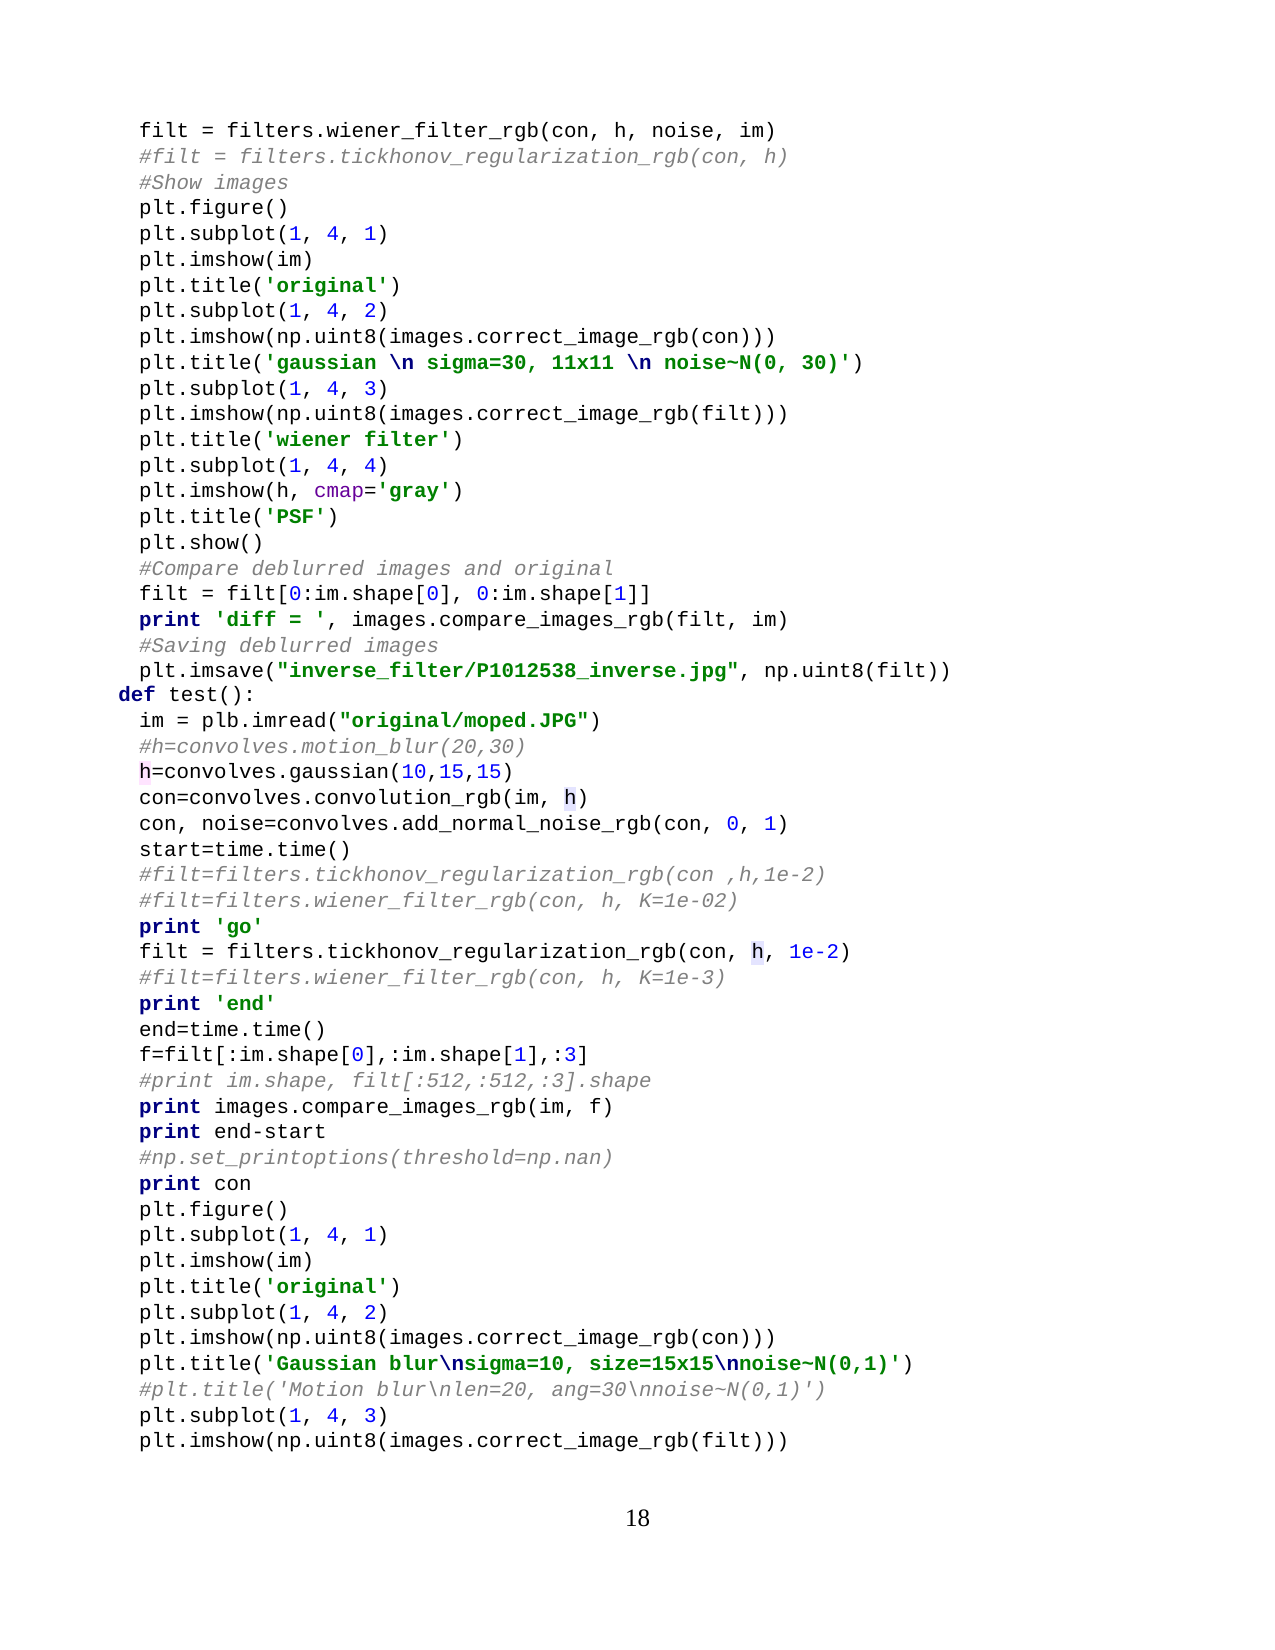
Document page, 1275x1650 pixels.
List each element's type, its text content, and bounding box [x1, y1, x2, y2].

text plt.show() [118, 530, 1157, 556]
text #filt=filters.wiener_filter_rgb(con, h, K=1e-02) [118, 888, 1157, 914]
text plt.imshow(im) [118, 1248, 1157, 1274]
text plt.imshow(h, cmap='gray') [118, 478, 1157, 504]
text plt.title('Gaussian blur\nsigma=10, size=15x15\nnoise~N(0,1)') [118, 1351, 1157, 1377]
text plt.title('original') [118, 1274, 1157, 1299]
text plt.subplot(1, 4, 3) [118, 375, 1157, 401]
text plt.imshow(np.uint8(images.correct_image_rgb(con))) [118, 1325, 1157, 1351]
text plt.subplot(1, 4, 4) [118, 453, 1157, 478]
text #Saving deblurred images [118, 633, 1157, 658]
text #print im.shape, filt[:512,:512,:3].shape [118, 1068, 1157, 1094]
text plt.title('original') [118, 272, 1157, 298]
text f=filt[:im.shape[0],:im.shape[1],:3] [118, 1042, 1157, 1068]
text start=time.time() [118, 836, 1157, 862]
text plt.subplot(1, 4, 1) [118, 221, 1157, 247]
text plt.title('gaussian \n sigma=30, 11x11 \n noise~N(0, 30)') [118, 350, 1157, 375]
text plt.figure() [118, 1197, 1157, 1222]
text plt.figure() [118, 195, 1157, 221]
text plt.imshow(im) [118, 247, 1157, 272]
text h=convolves.gaussian(10,15,15) [118, 759, 1157, 785]
text plt.title('PSF') [118, 504, 1157, 530]
text im = plb.imread("original/moped.JPG") [118, 708, 1157, 733]
text plt.subplot(1, 4, 1) [118, 1222, 1157, 1248]
text con, noise=convolves.add_normal_noise_rgb(con, 0, 1) [118, 811, 1157, 836]
text end=time.time() [118, 1017, 1157, 1042]
text def test(): [118, 684, 1157, 708]
text plt.imshow(np.uint8(images.correct_image_rgb(con))) [118, 324, 1157, 350]
text #Compare deblurred images and original [118, 556, 1157, 581]
text print end-start [118, 1119, 1157, 1145]
text print images.compare_images_rgb(im, f) [118, 1094, 1157, 1119]
text print 'end' [118, 991, 1157, 1017]
text plt.imsave("inverse_filter/P1012538_inverse.jpg", np.uint8(filt)) [118, 658, 1157, 684]
text filt = filters.wiener_filter_rgb(con, h, noise, im) [118, 118, 1157, 144]
text #filt = filters.tickhonov_regularization_rgb(con, h) [118, 144, 1157, 169]
text print 'go' [118, 914, 1157, 939]
text filt = filt[0:im.shape[0], 0:im.shape[1]] [118, 581, 1157, 607]
text plt.subplot(1, 4, 2) [118, 298, 1157, 324]
text #h=convolves.motion_blur(20,30) [118, 733, 1157, 759]
text #plt.title('Motion blur\nlen=20, ang=30\nnoise~N(0,1)') [118, 1377, 1157, 1402]
text #np.set_printoptions(threshold=np.nan) [118, 1145, 1157, 1171]
text con=convolves.convolution_rgb(im, h) [118, 785, 1157, 811]
text #Show images [118, 169, 1157, 195]
text print 'diff = ', images.compare_images_rgb(filt, im) [118, 607, 1157, 633]
text plt.title('wiener filter') [118, 427, 1157, 453]
text print con [118, 1171, 1157, 1197]
text plt.subplot(1, 4, 3) [118, 1402, 1157, 1428]
text #filt=filters.wiener_filter_rgb(con, h, K=1e-3) [118, 965, 1157, 991]
text #filt=filters.tickhonov_regularization_rgb(con ,h,1e-2) [118, 862, 1157, 888]
text filt = filters.tickhonov_regularization_rgb(con, h, 1e-2) [118, 939, 1157, 965]
text plt.imshow(np.uint8(images.correct_image_rgb(filt))) [118, 1428, 1157, 1454]
text plt.subplot(1, 4, 2) [118, 1299, 1157, 1325]
text plt.imshow(np.uint8(images.correct_image_rgb(filt))) [118, 401, 1157, 427]
